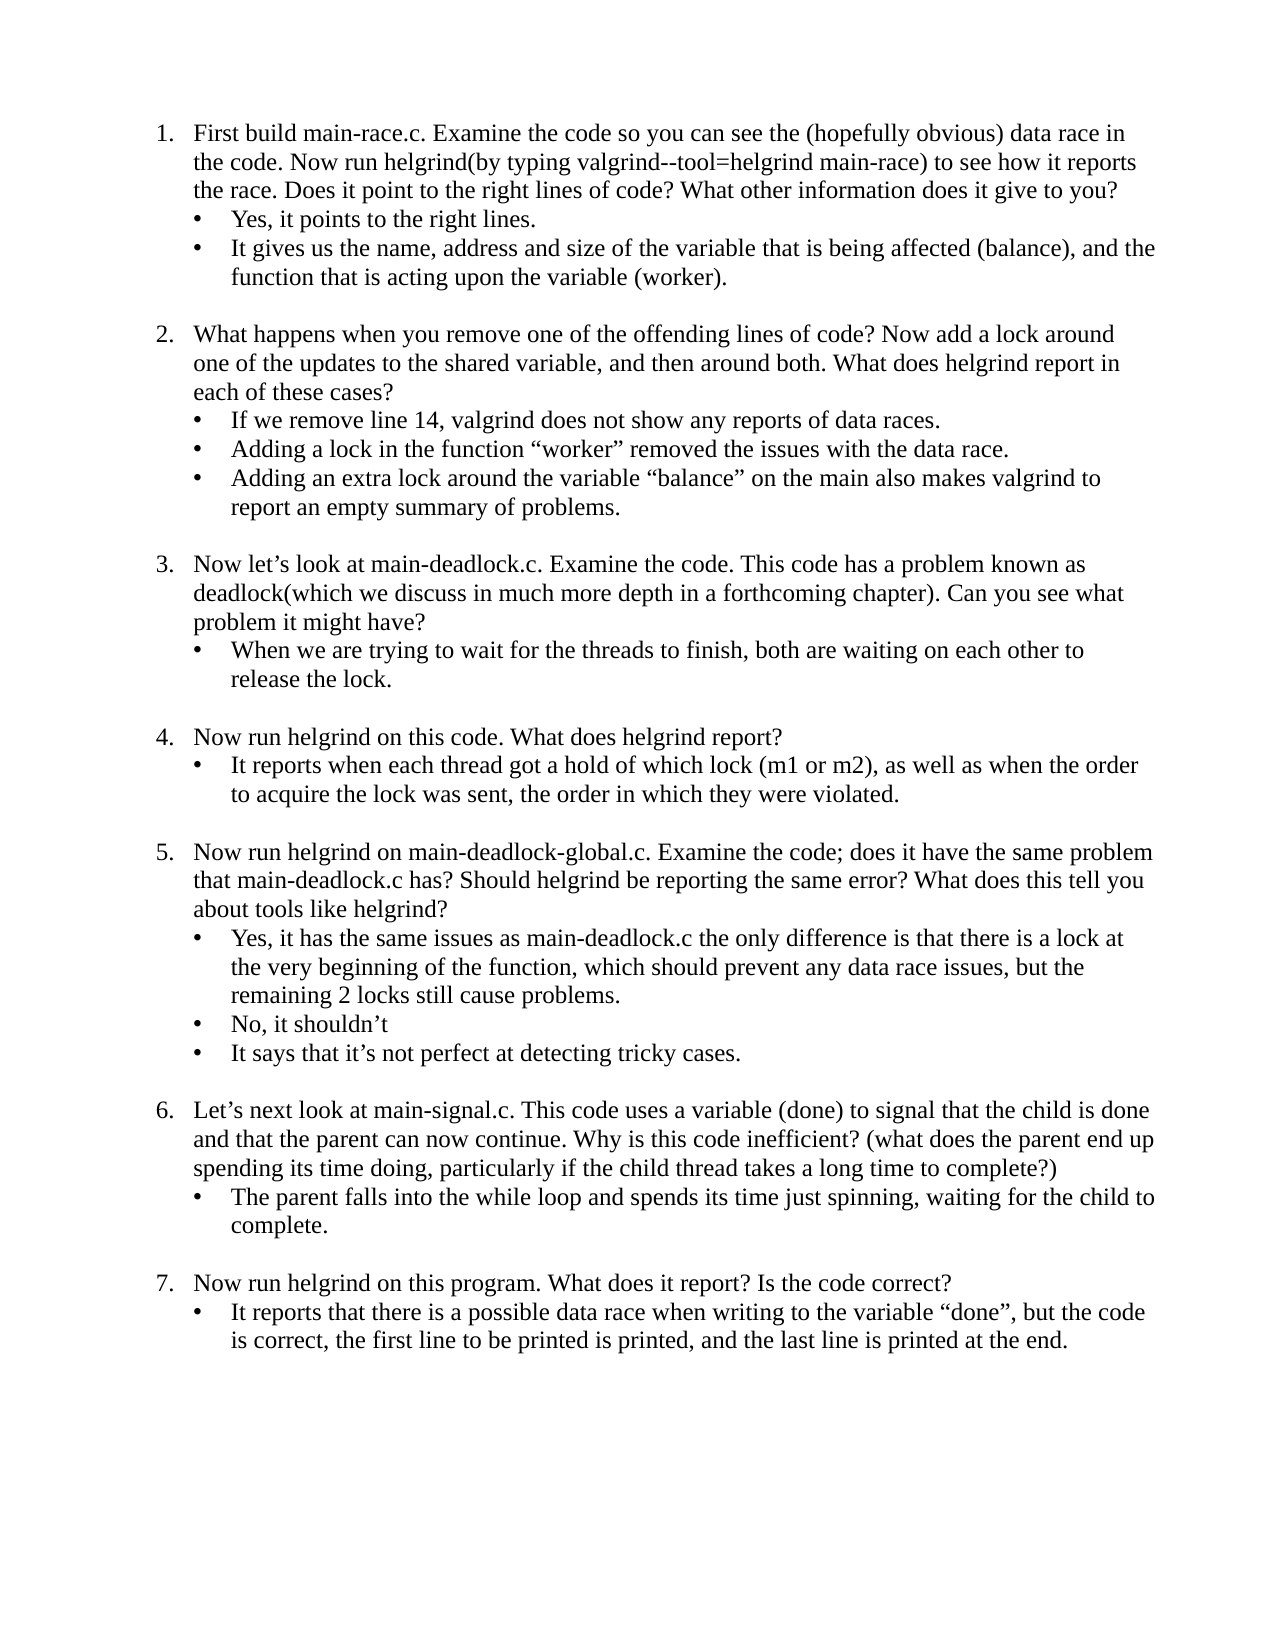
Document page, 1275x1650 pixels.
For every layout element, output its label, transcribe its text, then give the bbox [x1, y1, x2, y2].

list Now let’s look at main-deadlock.c. Examine the code. This code has a problem known as deadlock(which we discuss in much more depth in a forthcoming chapter). Can you see what problem it might have? [156, 549, 1157, 636]
list Adding a lock in the function “worker” removed the issues with the data race. [193, 434, 1157, 463]
list Yes, it has the same issues as main-deadlock.c the only difference is that there is a lock at the very beginning of the function, which should prevent any data race issues, but the remaining 2 locks still cause problems. [193, 923, 1157, 1009]
list Now run helgrind on this program. What does it report? Is the code correct? [156, 1268, 1157, 1297]
list The parent falls into the while loop and spends its time just spinning, waiting for the child to complete. [193, 1182, 1157, 1239]
list Now run helgrind on main-deadlock-global.c. Examine the code; does it have the same problem that main-deadlock.c has? Should helgrind be reporting the same error? What does this tell you about tools like helgrind? [156, 837, 1157, 923]
list What happens when you remove one of the offending lines of code? Now add a lock around one of the updates to the shared variable, and then around both. What does helgrind report in each of these cases? [156, 319, 1157, 406]
list Adding an extra lock around the variable “balance” on the main also makes valgrind to report an empty summary of problems. [193, 463, 1157, 521]
list It gives us the name, address and size of the variable that is being affected (balance), and the function that is acting upon the variable (worker). [193, 233, 1157, 291]
list Let’s next look at main-signal.c. This code uses a variable (done) to signal that the child is done and that the parent can now continue. Why is this code inefficient? (what does the parent end up spending its time doing, particularly if the child thread takes a long time to complete?) [156, 1096, 1157, 1182]
list It reports that there is a possible data race when writing to the variable “done”, but the code is correct, the first line to be printed is printed, and the last line is printed at the end. [193, 1297, 1157, 1354]
list It says that it’s not perfect at detecting tricky cases. [193, 1038, 1157, 1067]
list If we remove line 14, valgrind does not show any reports of data races. [193, 406, 1157, 434]
list Now run helgrind on this code. What does helgrind report? [156, 722, 1157, 751]
list When we are trying to wait for the threads to finish, both are waiting on each other to release the lock. [193, 636, 1157, 693]
list It reports when each thread got a hold of which lock (m1 or m2), as well as when the order to acquire the lock was sent, the order in which they were violated. [193, 751, 1157, 808]
list Yes, it points to the right lines. [193, 204, 1157, 233]
list No, it shouldn’t [193, 1009, 1157, 1038]
list First build main-race.c. Examine the code so you can see the (hopefully obvious) data race in the code. Now run helgrind(by typing valgrind--tool=helgrind main-race) to see how it reports the race. Does it point to the right lines of code? What other information does it give to you? [156, 118, 1157, 204]
